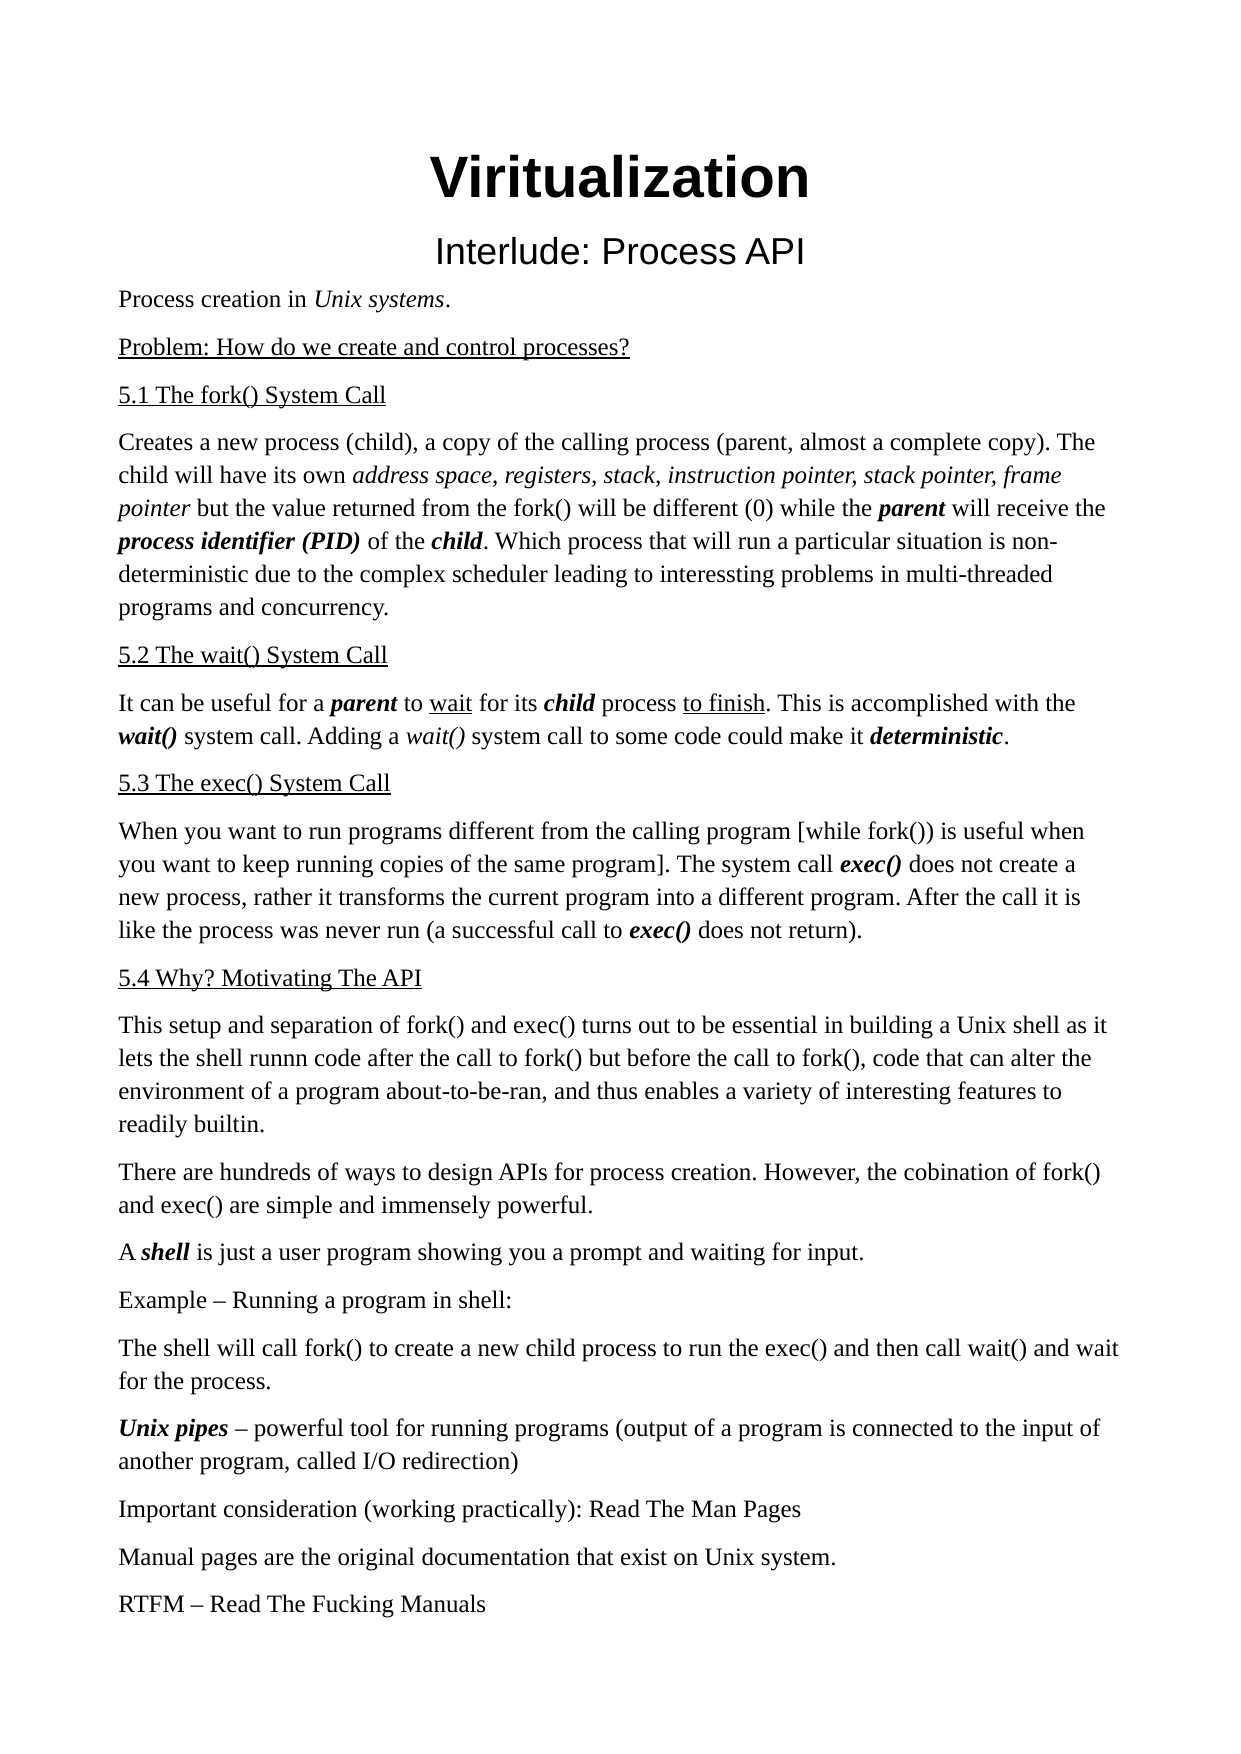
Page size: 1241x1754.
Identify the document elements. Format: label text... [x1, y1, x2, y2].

text A shell is just a user program showing you a prompt and waiting for input. [118, 1237, 1122, 1266]
text This setup and separation of fork() and exec() turns out to be essential in building a Unix shell as it lets the shell runnn code after the call to fork() but before the call to fork(), code that can alter the environment of a program about-to-be-ran, and thus enables a variety of interesting features to readily builtin. [118, 1010, 1122, 1138]
text 5.2 The wait() System Call [118, 640, 1122, 669]
subtitle Interlude: Process API [118, 229, 1122, 272]
text Important consideration (working practically): Read The Man Pages [118, 1494, 1122, 1523]
text 5.1 The fork() System Call [118, 380, 1122, 408]
text It can be useful for a parent to wait for its child process to finish. This is accomplished with the wait() system call. Adding a wait() system call to some code could make it deterministic. [118, 688, 1122, 749]
text There are hundreds of ways to design APIs for process creation. However, the cobination of fork() and exec() are simple and immensely powerful. [118, 1157, 1122, 1219]
text When you want to run programs different from the calling program [while fork()) is useful when you want to keep running copies of the same program]. The system call exec() does not create a new process, rather it transforms the current program into a different program. After the call it is like the process was never run (a successful call to exec() does not return). [118, 816, 1122, 944]
text Manual pages are the original documentation that exist on Unix system. [118, 1542, 1122, 1570]
text Creates a new process (child), a copy of the calling process (parent, almost a complete copy). The child will have its own address space, registers, stack, instruction pointer, stack pointer, frame pointer but the value returned from the fork() will be different (0) while the parent will receive the process identifier (PID) of the child. Which process that will run a particular situation is non-deterministic due to the complex scheduler leading to interessting problems in multi-threaded programs and concurrency. [118, 427, 1122, 621]
text 5.3 The exec() System Call [118, 768, 1122, 797]
text The shell will call fork() to create a new child process to run the exec() and then call wait() and wait for the process. [118, 1333, 1122, 1394]
text Process creation in Unix systems. [118, 284, 1122, 313]
text Example – Running a program in shell: [118, 1285, 1122, 1314]
text Unix pipes – powerful tool for running programs (output of a program is connected to the input of another program, called I/O redirection) [118, 1413, 1122, 1475]
text RTFM – Read The Fucking Manuals [118, 1589, 1122, 1618]
title Viritualization [118, 143, 1122, 210]
text Problem: How do we create and control processes? [118, 332, 1122, 361]
text 5.4 Why? Motivating The API [118, 963, 1122, 991]
